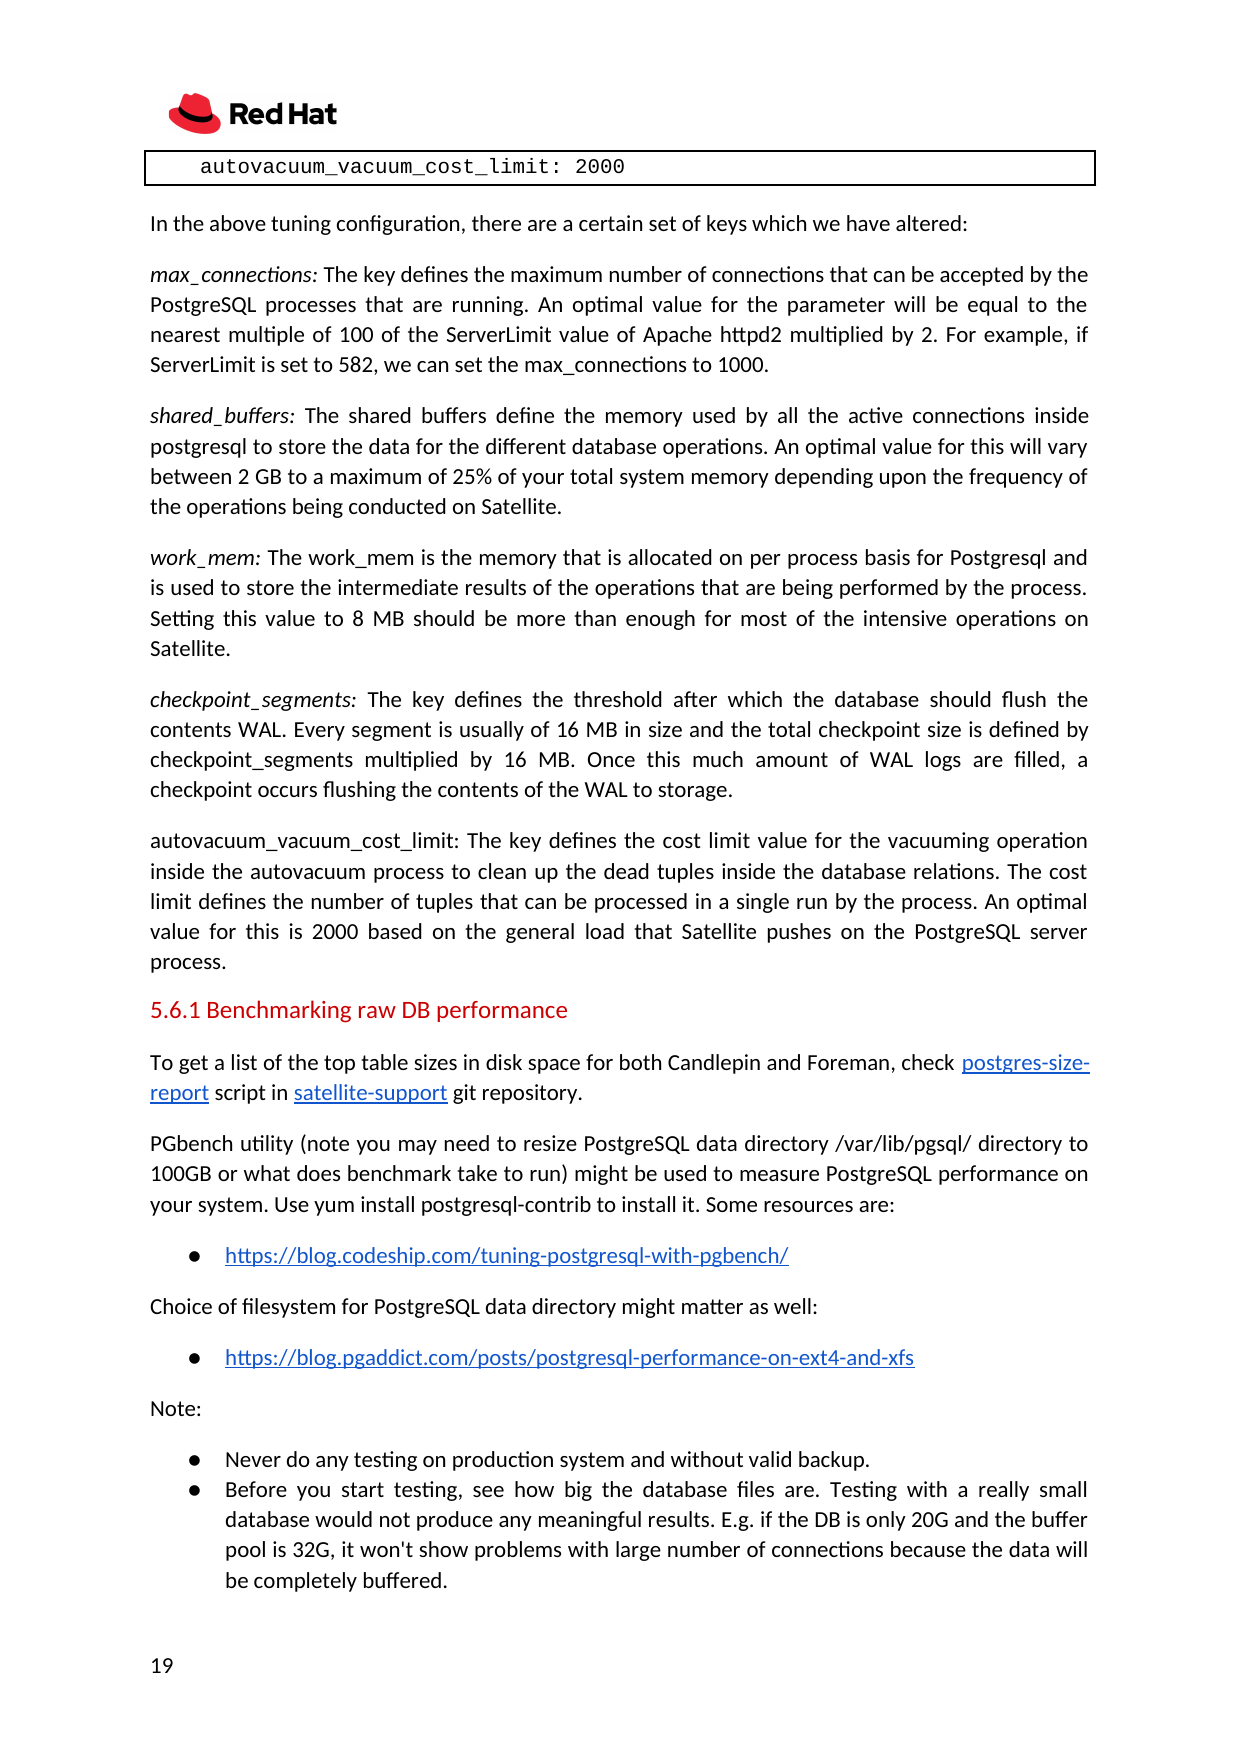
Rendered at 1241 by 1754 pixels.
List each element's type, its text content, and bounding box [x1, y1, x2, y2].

list https://blog.pgaddict.com/posts/postgresql-performance-on-ext4-and-xfs [187, 1343, 1090, 1371]
text checkpoint_segments: The key defines the threshold after which the database should flush the contents WAL. Every segment is usually of 16 MB in size and the total checkpoint size is defined by checkpoint_segments multiplied by 16 MB. Once this much amount of WAL logs are filled, a checkpoint occurs flushing the contents of the WAL to storage. [150, 685, 1090, 803]
text In the above tuning configuration, there are a certain set of keys which we have altered: [150, 209, 1090, 237]
text work_mem: The work_mem is the memory that is allocated on per process basis for Postgresql and is used to store the intermediate results of the operations that are being performed by the process. Setting this value to 8 MB should be more than enough for most of the intensive operations on Satellite. [150, 543, 1090, 662]
picture [168, 93, 337, 134]
text autovacuum_vacuum_cost_limit: The key defines the cost limit value for the vacuuming operation inside the autovacuum process to clean up the dead tuples inside the database relations. The cost limit defines the number of tuples that can be processed in a single run by the process. An optimal value for this is 2000 based on the general load that Satellite pushes on the PostgreSQL server process. [150, 827, 1090, 975]
text Note: [150, 1394, 1090, 1422]
text PGbench utility (note you may need to resize PostgreSQL data directory /var/lib/pgsql/ directory to 100GB or what does benchmark take to run) might be used to measure PostgreSQL performance on your system. Use yum install postgresql-contrib to install it. Some resources are: [150, 1129, 1090, 1218]
text shared_buffers: The shared buffers define the memory used by all the active connections inside postgresql to store the data for the different database operations. An optimal value for this will vary between 2 GB to a maximum of 25% of your total system memory depending upon the frequency of the operations being conducted on Satellite. [150, 402, 1090, 520]
text To get a list of the top table sizes in disk space for both Candlepin and Foreman, check postgres-size-report script in satellite-support git repository. [150, 1048, 1090, 1106]
text Choice of filesystem for PostgreSQL data directory might matter as well: [150, 1292, 1090, 1320]
list Before you start testing, see how big the database files are. Testing with a really small database would not produce any meaningful results. E.g. if the DB is only 20G and the buffer pool is 32G, it won't show problems with large number of connections because the data will be completely buffered. [187, 1475, 1090, 1594]
subtitle 5.6.1 Benchmarking raw DB performance [150, 994, 1090, 1025]
list https://blog.codeship.com/tuning-postgresql-with-pgbench/ [187, 1241, 1090, 1269]
list Never do any testing on production system and without valid backup. [187, 1445, 1090, 1473]
text autovacuum_vacuum_cost_limit: 2000 [146, 152, 1094, 184]
text max_connections: The key defines the maximum number of connections that can be accepted by the PostgreSQL processes that are running. An optimal value for the parameter will be equal to the nearest multiple of 100 of the ServerLimit value of Apache httpd2 multiplied by 2. For example, if ServerLimit is set to 582, we can set the max_connections to 1000. [150, 260, 1090, 378]
